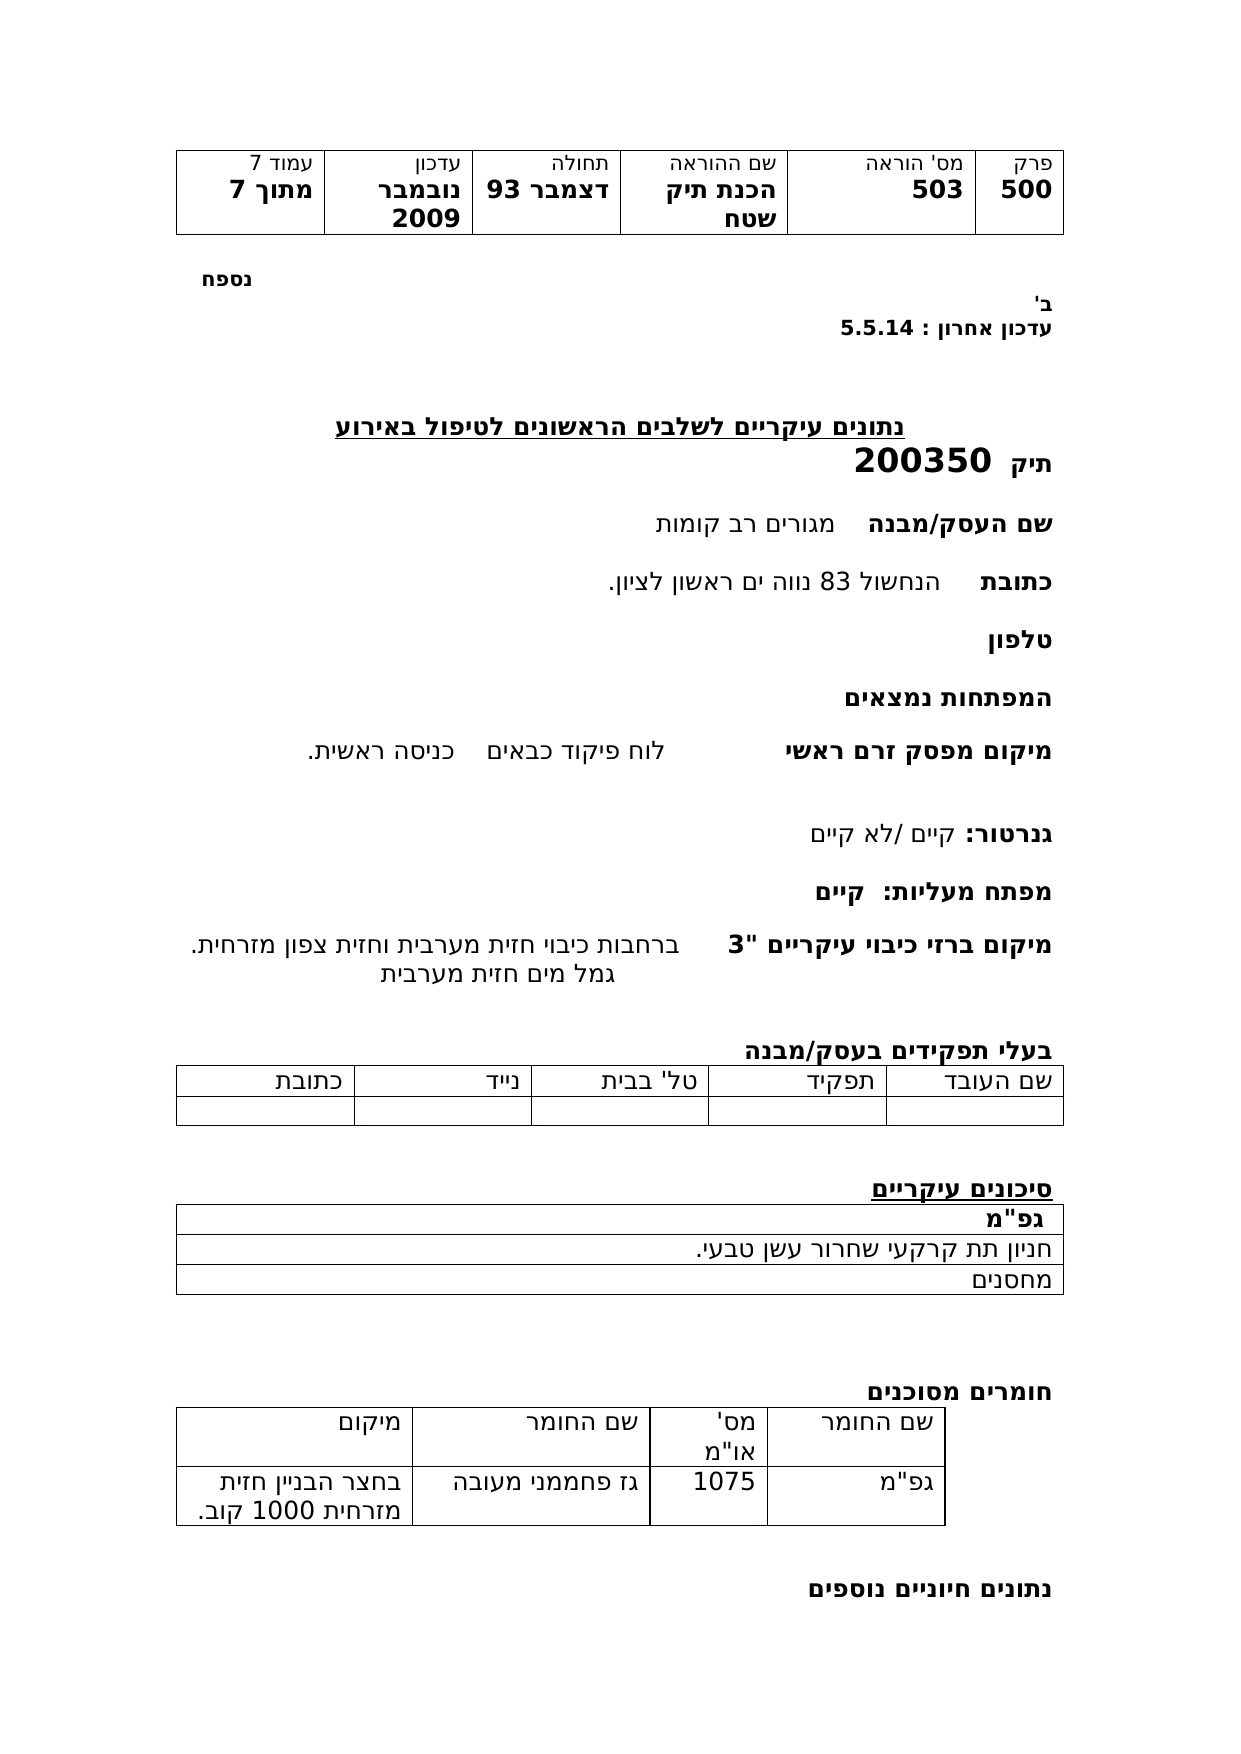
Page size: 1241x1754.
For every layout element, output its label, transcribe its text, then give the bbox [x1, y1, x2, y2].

table_header שם העובד [887, 1066, 1063, 1096]
table_cell מחסנים [177, 1265, 1063, 1294]
table_header תפקיד [709, 1066, 886, 1096]
table_cell גפ"מ [768, 1467, 944, 1525]
table_cell גז פחממני מעובה [413, 1467, 649, 1525]
text גנרטור: קיים /לא קיים [187, 819, 1053, 848]
table_cell [532, 1097, 708, 1125]
table_header תחולה דצמבר 93 [473, 151, 620, 234]
text נתונים חיוניים נוספים [187, 1574, 1053, 1603]
text חומרים מסוכנים [187, 1377, 1053, 1407]
text מיקום מפסק זרם ראשי לוח פיקוד כבאים כניסה ראשית. [187, 736, 1053, 765]
table_cell 1075 [651, 1467, 767, 1525]
table_header כתובת [177, 1066, 354, 1096]
table_header נייד [355, 1066, 531, 1096]
table_cell [355, 1097, 531, 1125]
table_header עדכון נובמבר 2009 [325, 151, 472, 234]
table_header שם החומר [413, 1408, 649, 1466]
table_cell חניון תת קרקעי שחרור עשן טבעי. [177, 1235, 1063, 1264]
table_header מס' הוראה 503 [788, 151, 975, 234]
text נתונים עיקריים לשלבים הראשונים לטיפול באירוע [187, 413, 1053, 442]
text טלפון [187, 625, 1053, 654]
text שם העסק/מבנה מגורים רב קומות [187, 509, 1053, 538]
table_header טל' בבית [532, 1066, 708, 1096]
text כתובת הנחשול 83 נווה ים ראשון לציון. [187, 567, 1053, 596]
text תיק 200350 [187, 442, 1053, 481]
table_cell בחצר הבניין חזית מזרחית 1000 קוב. [177, 1467, 412, 1525]
text עדכון אחרון : 5.5.14 [187, 316, 1053, 341]
table_cell [887, 1097, 1063, 1125]
text מפתח מעליות: קיים [187, 877, 1053, 906]
table_header גפ"מ [177, 1205, 1063, 1234]
table_header מיקום [177, 1408, 412, 1466]
table_cell [177, 1097, 354, 1125]
text בעלי תפקידים בעסק/מבנה [187, 1036, 1053, 1065]
text נספח ב' [187, 263, 1053, 316]
table_header עמוד 7 מתוך 7 [177, 151, 324, 234]
table_cell [709, 1097, 886, 1125]
table_header שם החומר [768, 1408, 944, 1466]
text המפתחות נמצאים [187, 683, 1053, 712]
table_header שם ההוראה הכנת תיק שטח [621, 151, 787, 234]
text מיקום ברזי כיבוי עיקריים "3 ברחבות כיבוי חזית מערבית וחזית צפון מזרחית. [187, 930, 1053, 959]
table_header פרק 500 [976, 151, 1063, 234]
table_header מס' או"מ [651, 1408, 767, 1466]
text סיכונים עיקריים [187, 1174, 1053, 1203]
text גמל מים חזית מערבית [187, 959, 1053, 988]
